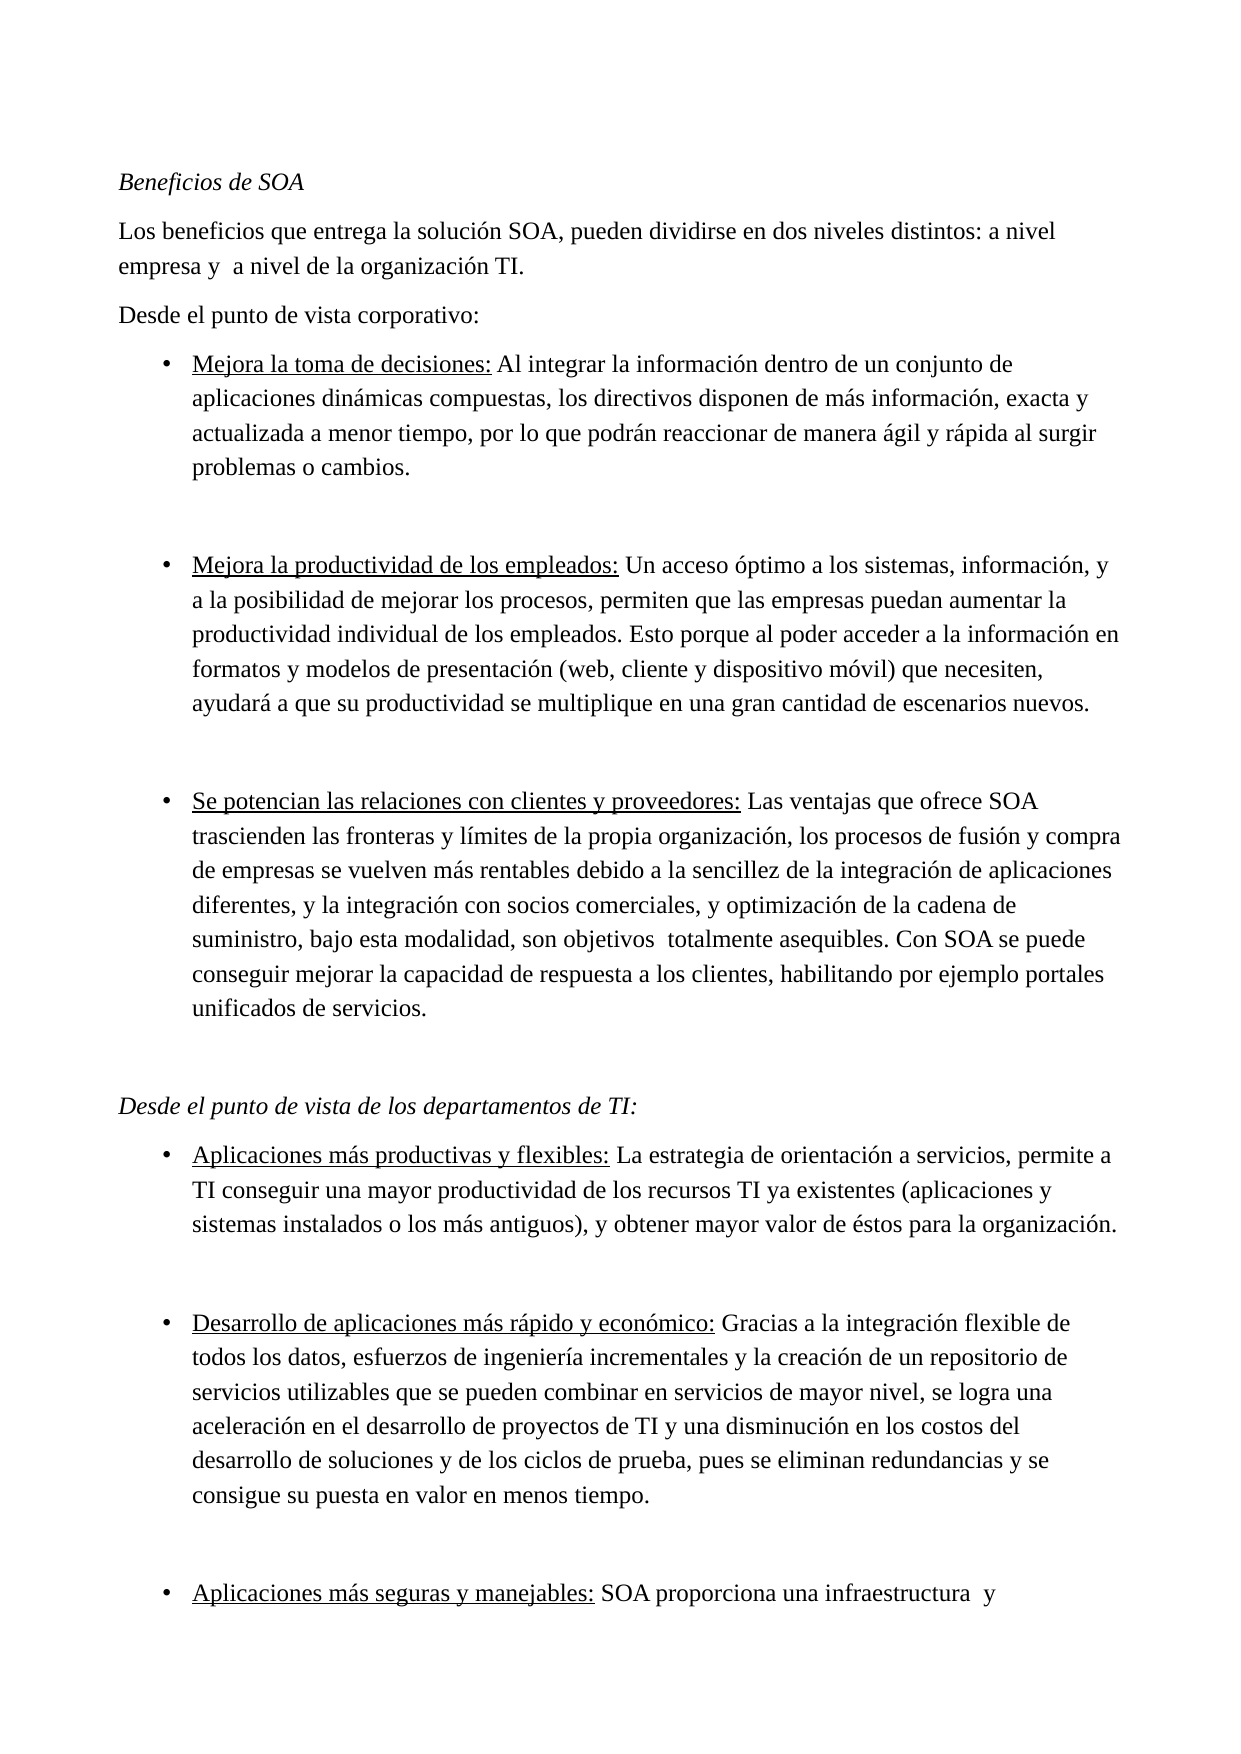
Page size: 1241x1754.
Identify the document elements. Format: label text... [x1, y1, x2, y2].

list Mejora la productividad de los empleados: Un acceso óptimo a los sistemas, información, y a la posibilidad de mejorar los procesos, permiten que las empresas puedan aumentar la productividad individual de los empleados. Esto porque al poder acceder a la información en formatos y modelos de presentación (web, cliente y dispositivo móvil) que necesiten, ayudará a que su productividad se multiplique en una gran cantidad de escenarios nuevos. [162, 550, 1122, 717]
list Aplicaciones más productivas y flexibles: La estrategia de orientación a servicios, permite a TI conseguir una mayor productividad de los recursos TI ya existentes (aplicaciones y sistemas instalados o los más antiguos), y obtener mayor valor de éstos para la organización. [162, 1141, 1122, 1238]
text Desde el punto de vista de los departamentos de TI: [118, 1091, 1122, 1120]
list Mejora la toma de decisiones: Al integrar la información dentro de un conjunto de aplicaciones dinámicas compuestas, los directivos disponen de más información, exacta y actualizada a menor tiempo, por lo que podrán reaccionar de manera ágil y rápida al surgir problemas o cambios. [162, 349, 1122, 481]
list Desarrollo de aplicaciones más rápido y económico: Gracias a la integración flexible de todos los datos, esfuerzos de ingeniería incrementales y la creación de un repositorio de servicios utilizables que se pueden combinar en servicios de mayor nivel, se logra una aceleración en el desarrollo de proyectos de TI y una disminución en los costos del desarrollo de soluciones y de los ciclos de prueba, pues se eliminan redundancias y se consigue su puesta en valor en menos tiempo. [162, 1308, 1122, 1509]
list Se potencian las relaciones con clientes y proveedores: Las ventajas que ofrece SOA trascienden las fronteras y límites de la propia organización, los procesos de fusión y compra de empresas se vuelven más rentables debido a la sencillez de la integración de aplicaciones diferentes, y la integración con socios comerciales, y optimización de la cadena de suministro, bajo esta modalidad, son objetivos totalmente asequibles. Con SOA se puede conseguir mejorar la capacidad de respuesta a los clientes, habilitando por ejemplo portales unificados de servicios. [162, 786, 1122, 1022]
text Beneficios de SOA [118, 167, 1122, 196]
text Los beneficios que entrega la solución SOA, pueden dividirse en dos niveles distintos: a nivel empresa y a nivel de la organización TI. [118, 216, 1122, 279]
text Desde el punto de vista corporativo: [118, 300, 1122, 328]
list Aplicaciones más seguras y manejables: SOA proporciona una infraestructura y [162, 1578, 1122, 1607]
